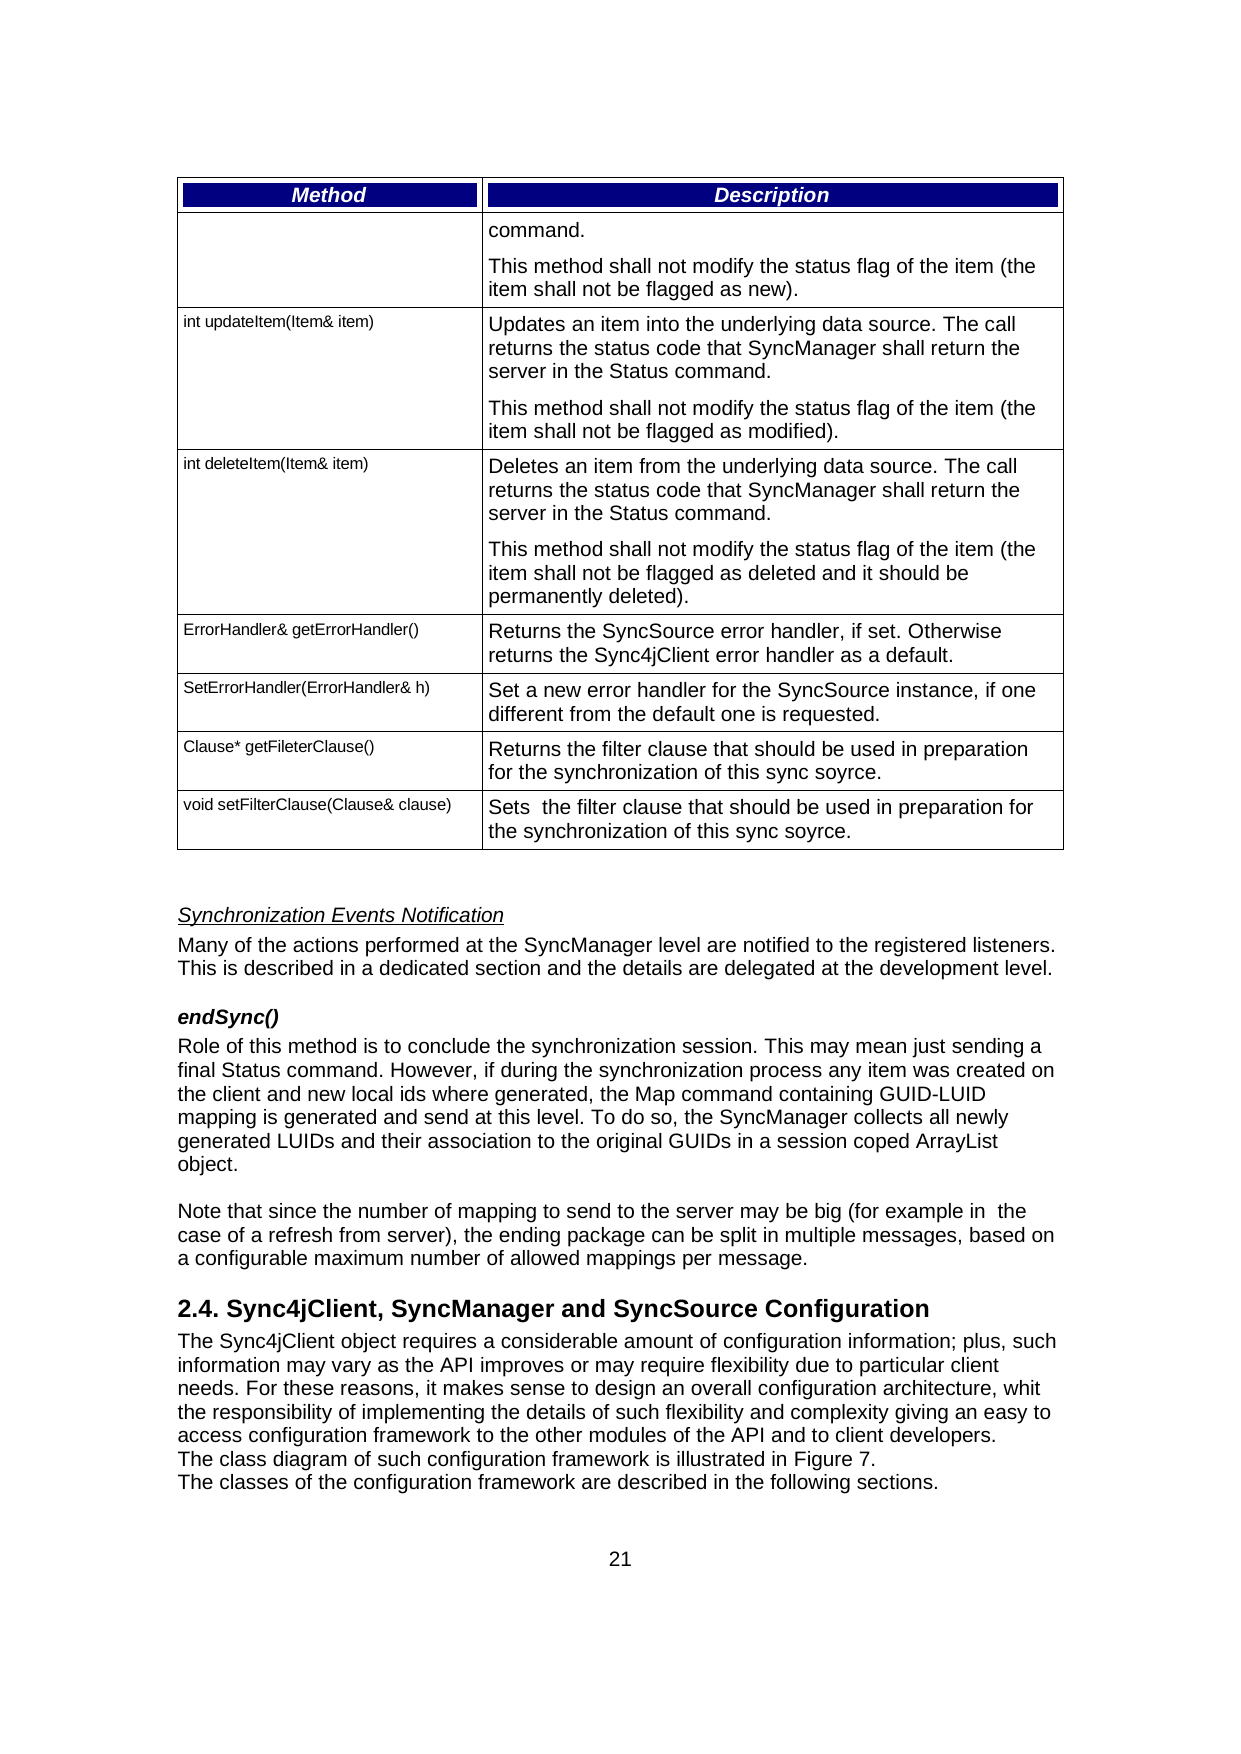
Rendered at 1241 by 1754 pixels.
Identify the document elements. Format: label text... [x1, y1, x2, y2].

table_cell Returns the filter clause that should be used in preparation for the synchronization of this sync soyrce. [483, 732, 1063, 790]
text The classes of the configuration framework are described in the following sections. [177, 1471, 1063, 1494]
subtitle Synchronization Events Notification [177, 903, 1063, 927]
text Role of this method is to conclude the synchronization session. This may mean just sending a final Status command. However, if during the synchronization process any item was created on the client and new local ids where generated, the Map command containing GUID-LUID mapping is generated and send at this level. To do so, the SyncManager collects all newly generated LUIDs and their association to the original GUIDs in a session coped ArrayList object. [177, 1035, 1063, 1176]
table_header Description [483, 178, 1063, 212]
table_cell Returns the SyncSource error handler, if set. Otherwise returns the Sync4jClient error handler as a default. [483, 615, 1063, 673]
table_cell Deletes an item from the underlying data source. The call returns the status code that SyncManager shall return the server in the Status command. This method shall not modify the status flag of the item (the item shall not be flagged as deleted and it should be permanently deleted). [483, 450, 1063, 614]
table_cell Updates an item into the underlying data source. The call returns the status code that SyncManager shall return the server in the Status command. This method shall not modify the status flag of the item (the item shall not be flagged as modified). [483, 308, 1063, 449]
subtitle Sync4jClient, SyncManager and SyncSource Configuration [177, 1295, 1063, 1323]
table_cell int deleteItem(Item& item) [178, 450, 482, 614]
text The class diagram of such configuration framework is illustrated in Figure 7. [177, 1447, 1063, 1471]
table_cell [178, 213, 482, 307]
table_cell int updateItem(Item& item) [178, 308, 482, 449]
table_cell command. This method shall not modify the status flag of the item (the item shall not be flagged as new). [483, 213, 1063, 307]
table_cell Clause* getFileterClause() [178, 732, 482, 790]
subtitle endSync() [177, 1005, 1063, 1029]
table_cell Set a new error handler for the SyncSource instance, if one different from the default one is requested. [483, 674, 1063, 731]
table_header Method [178, 178, 482, 212]
table_cell void setFilterClause(Clause& clause) [178, 791, 482, 849]
text The Sync4jClient object requires a considerable amount of configuration information; plus, such information may vary as the API improves or may require flexibility due to particular client needs. For these reasons, it makes sense to design an overall configuration architecture, whit the responsibility of implementing the details of such flexibility and complexity giving an easy to access configuration framework to the other modules of the API and to client developers. [177, 1329, 1063, 1447]
table_cell Sets the filter clause that should be used in preparation for the synchronization of this sync soyrce. [483, 791, 1063, 849]
text Many of the actions performed at the SyncManager level are notified to the registered listeners. This is described in a dedicated section and the details are delegated at the development level. [177, 933, 1063, 980]
table_cell ErrorHandler& getErrorHandler() [178, 615, 482, 673]
text Note that since the number of mapping to send to the server may be big (for example in the case of a refresh from server), the ending package can be split in multiple messages, based on a configurable maximum number of allowed mappings per message. [177, 1200, 1063, 1270]
table_cell SetErrorHandler(ErrorHandler& h) [178, 674, 482, 731]
